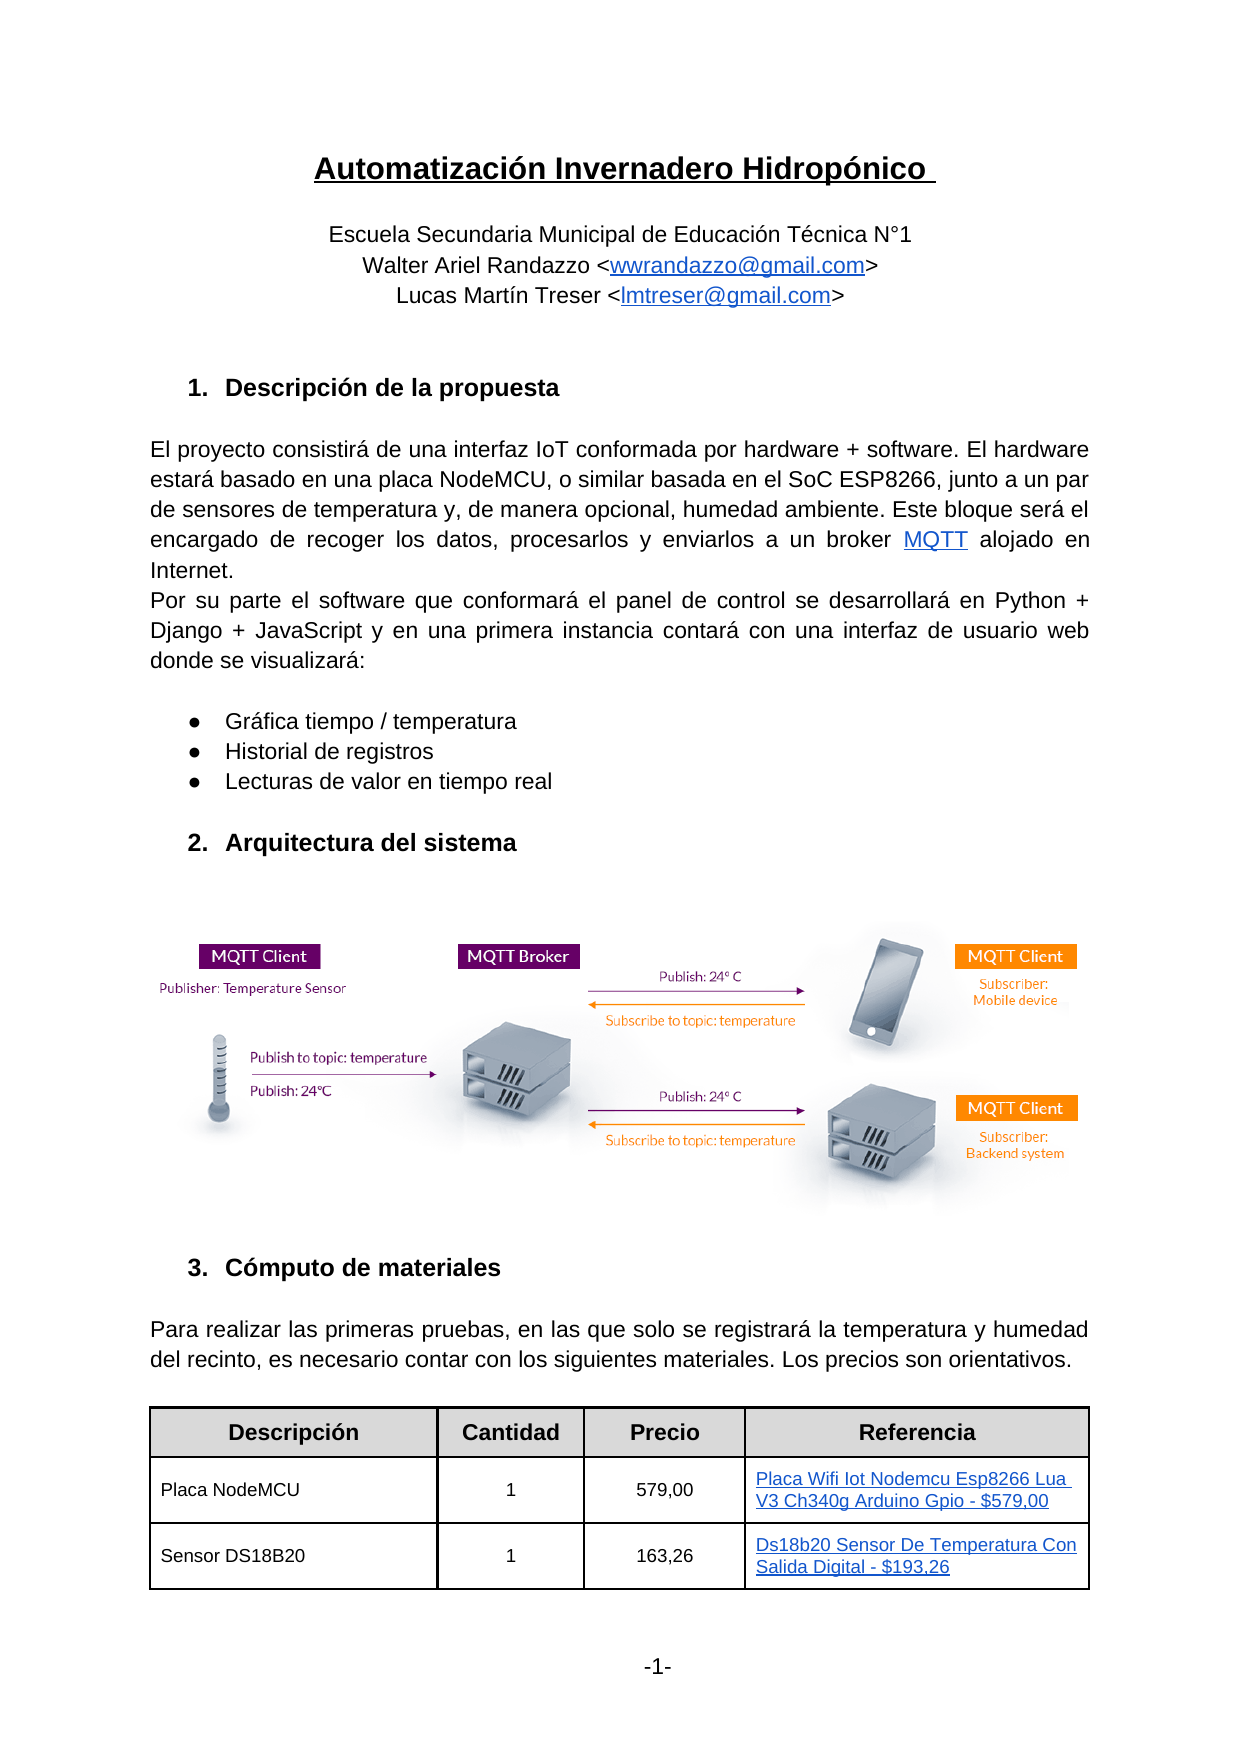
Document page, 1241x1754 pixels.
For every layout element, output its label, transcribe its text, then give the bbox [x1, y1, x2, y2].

table_cell Sensor DS18B20 [151, 1524, 436, 1588]
table_cell Placa NodeMCU [151, 1458, 436, 1522]
picture [150, 921, 1091, 1216]
table_cell Placa Wifi Iot Nodemcu Esp8266 Lua V3 Ch340g Arduino Gpio - $579,00 [746, 1458, 1088, 1522]
table_cell 163,26 [585, 1524, 744, 1588]
text Por su parte el software que conformará el panel de control se desarrollará en Python + Django + JavaScript y en una primera instancia contará con una interfaz de usuario web donde se visualizará: [150, 587, 1090, 673]
table_cell 579,00 [585, 1458, 744, 1522]
table_header Precio [585, 1409, 744, 1456]
table_header Cantidad [439, 1409, 583, 1456]
text Automatización Invernadero Hidropónico [150, 150, 1090, 186]
text Walter Ariel Randazzo <wwrandazzo@gmail.com> [150, 252, 1090, 278]
text El proyecto consistirá de una interfaz IoT conformada por hardware + software. El hardware estará basado en una placa NodeMCU, o similar basada en el SoC ESP8266, junto a un par de sensores de temperatura y, de manera opcional, humedad ambiente. Este bloque será el encargado de recoger los datos, procesarlos y enviarlos a un broker MQTT alojado en Internet. [150, 436, 1090, 583]
list Cómputo de materiales [187, 1252, 1090, 1281]
text Para realizar las primeras pruebas, en las que solo se registrará la temperatura y humedad del recinto, es necesario contar con los siguientes materiales. Los precios son orientativos. [150, 1316, 1090, 1372]
list Gráfica tiempo / temperatura [187, 708, 1090, 734]
list Descripción de la propuesta [187, 372, 1090, 401]
list Arquitectura del sistema [187, 828, 1090, 857]
table_header Referencia [746, 1409, 1088, 1456]
text Lucas Martín Treser <lmtreser@gmail.com> [150, 282, 1090, 308]
table_cell 1 [439, 1458, 583, 1522]
list Lecturas de valor en tiempo real [187, 768, 1090, 794]
table_cell 1 [439, 1524, 583, 1588]
text Escuela Secundaria Municipal de Educación Técnica N°1 [150, 221, 1090, 248]
table_cell Ds18b20 Sensor De Temperatura Con Salida Digital - $193,26 [746, 1524, 1088, 1588]
list Historial de registros [187, 738, 1090, 764]
table_header Descripción [151, 1409, 436, 1456]
